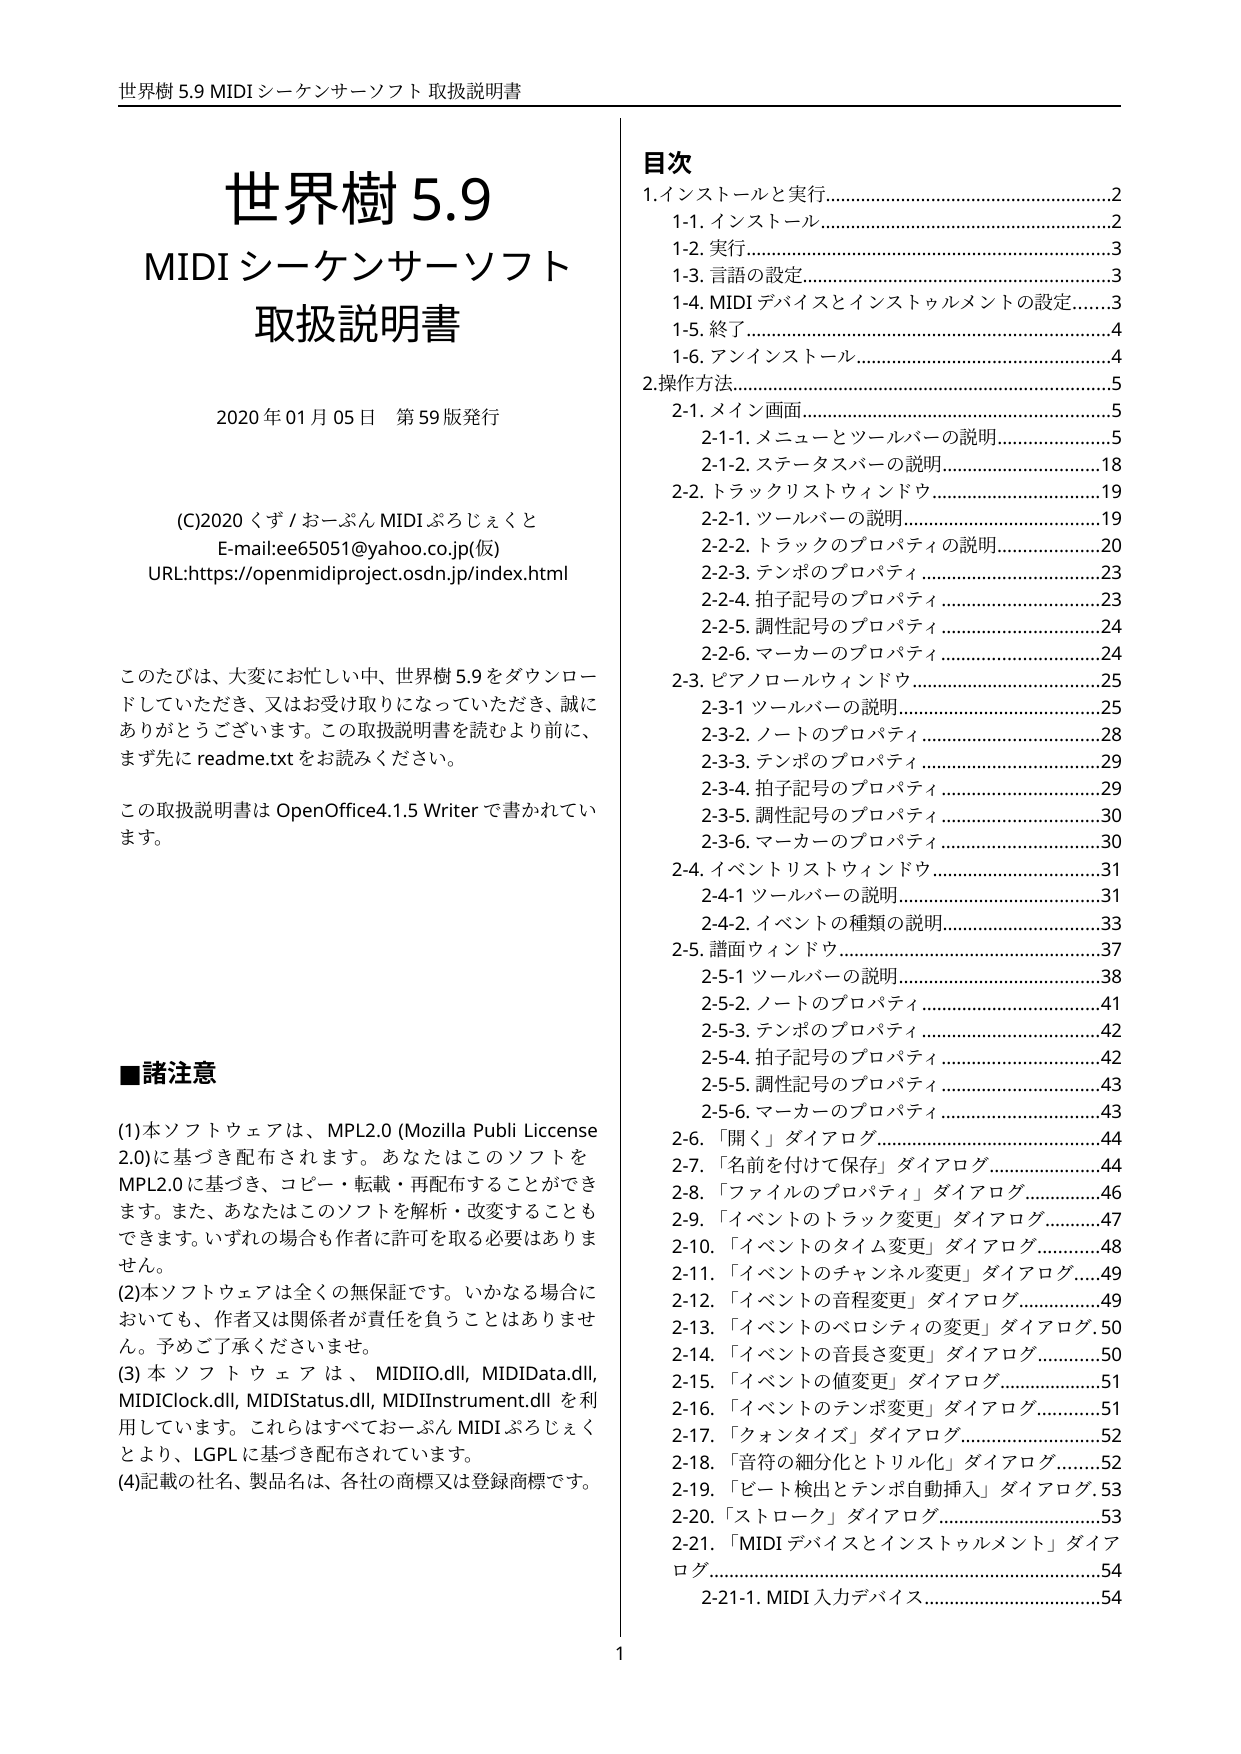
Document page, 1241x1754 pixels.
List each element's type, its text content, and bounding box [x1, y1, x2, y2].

text 2-3-2. ノートのプロパティ 28 [701, 719, 1122, 746]
text 2-2-4. 拍子記号のプロパティ 23 [701, 584, 1122, 612]
text 2-5-6. マーカーのプロパティ 43 [701, 1097, 1122, 1124]
text 2-16. 「イベントのテンポ変更」ダイアログ 51 [672, 1394, 1122, 1421]
text 2-7. 「名前を付けて保存」ダイアログ 44 [672, 1151, 1122, 1178]
text 2-2-3. テンポのプロパティ 23 [701, 558, 1122, 584]
text 2-4-2. イベントの種類の説明 33 [701, 908, 1122, 935]
text 2-6. 「開く」ダイアログ 44 [672, 1124, 1122, 1151]
text 2-4-1 ツールバーの説明 31 [701, 881, 1122, 908]
text 1-4. MIDIデバイスとインストゥルメントの設定 3 [672, 288, 1122, 315]
text 2-3-1 ツールバーの説明 25 [701, 692, 1122, 719]
text (2)本ソフトウェアは全くの無保証です。いかなる場合においても、作者又は関係者が責任を負うことはありません。予めご了承くださいませ。 [118, 1278, 598, 1358]
text このたびは、大変にお忙しい中、世界樹5.9をダウンロードしていただき、又はお受け取りになっていただき、誠にありがとうございます。この取扱説明書を読むより前に、まず先にreadme.txtをお読みください。 [118, 662, 598, 770]
text 2-5-4. 拍子記号のプロパティ 42 [701, 1043, 1122, 1070]
text (3)本ソフトウェアは、MIDIIO.dll, MIDIData.dll, MIDIClock.dll, MIDIStatus.dll, MIDIInstrument.dll を利用しています。これらはすべておーぷんMIDIぷろじぇくとより、LGPLに基づき配布されています。 [118, 1358, 598, 1466]
text 2-5. 譜面ウィンドウ 37 [672, 935, 1122, 962]
subtitle 目次 [642, 144, 1122, 180]
text URL:https://openmidiproject.osdn.jp/index.html [118, 560, 598, 586]
text 2-3-4. 拍子記号のプロパティ 29 [701, 773, 1122, 800]
text 1-5. 終了 4 [672, 315, 1122, 342]
text 2-20.「ストローク」ダイアログ 53 [672, 1502, 1122, 1529]
text 1-1. インストール 2 [672, 207, 1122, 234]
text 2-3-6. マーカーのプロパティ 30 [701, 827, 1122, 854]
text 2-2-1. ツールバーの説明 19 [701, 504, 1122, 531]
text 2020年01月05日 第59版発行 [118, 403, 598, 430]
text 2-19. 「ビート検出とテンポ自動挿入」ダイアログ 53 [672, 1475, 1122, 1502]
text 2-5-3. テンポのプロパティ 42 [701, 1016, 1122, 1043]
text 2-3. ピアノロールウィンドウ 25 [672, 666, 1122, 692]
text ■諸注意 [118, 1054, 598, 1090]
text E-mail:ee65051@yahoo.co.jp(仮) [118, 533, 598, 560]
text 2-3-3. テンポのプロパティ 29 [701, 746, 1122, 773]
text 2-18. 「音符の細分化とトリル化」ダイアログ 52 [672, 1448, 1122, 1475]
text 1.インストールと実行 2 [642, 180, 1122, 207]
text 2-1. メイン画面 5 [672, 396, 1122, 423]
text 2-14. 「イベントの音長さ変更」ダイアログ 50 [672, 1340, 1122, 1367]
text 2-5-1 ツールバーの説明 38 [701, 962, 1122, 989]
text 2-8. 「ファイルのプロパティ」ダイアログ 46 [672, 1178, 1122, 1205]
text 世界樹5.9 [118, 152, 598, 237]
text 取扱説明書 [118, 291, 598, 352]
text 2-13. 「イベントのベロシティの変更」ダイアログ 50 [672, 1313, 1122, 1340]
text MIDIシーケンサーソフト [118, 237, 598, 291]
text 1-2. 実行 3 [672, 234, 1122, 261]
text (1)本ソフトウェアは、MPL2.0 (Mozilla Publi Liccense 2.0)に基づき配布されます。あなたはこのソフトを、MPL2.0に基づき、コピー・転載・再配布することができます。また、あなたはこのソフトを解析・改変することもできます。いずれの場合も作者に許可を取る必要はありません。 [118, 1116, 598, 1278]
text 2-2-2. トラックのプロパティの説明 20 [701, 531, 1122, 558]
text 2-1-2. ステータスバーの説明 18 [701, 450, 1122, 477]
text 1-6. アンインストール 4 [672, 342, 1122, 369]
text 2-17. 「クォンタイズ」ダイアログ 52 [672, 1421, 1122, 1448]
text 2-15. 「イベントの値変更」ダイアログ 51 [672, 1367, 1122, 1394]
text 2-3-5. 調性記号のプロパティ 30 [701, 800, 1122, 827]
text (4)記載の社名、製品名は、各社の商標又は登録商標です。 [118, 1466, 598, 1493]
text 2-2-6. マーカーのプロパティ 24 [701, 638, 1122, 666]
text 2-4. イベントリストウィンドウ 31 [672, 854, 1122, 881]
text 2-12. 「イベントの音程変更」ダイアログ 49 [672, 1286, 1122, 1313]
text 2-11. 「イベントのチャンネル変更」ダイアログ 49 [672, 1259, 1122, 1286]
text 2-5-2. ノートのプロパティ 41 [701, 989, 1122, 1016]
text 2-10. 「イベントのタイム変更」ダイアログ 48 [672, 1232, 1122, 1259]
text 2-1-1. メニューとツールバーの説明 5 [701, 423, 1122, 450]
text 2-21. 「MIDIデバイスとインストゥルメント」ダイアログ 54 [672, 1529, 1122, 1583]
text 2-21-1. MIDI入力デバイス 54 [701, 1583, 1122, 1610]
text (C)2020くず / おーぷんMIDIぷろじぇくと [118, 506, 598, 533]
text この取扱説明書はOpenOffice4.1.5 Writerで書かれています。 [118, 796, 598, 850]
text 2-5-5. 調性記号のプロパティ 43 [701, 1070, 1122, 1097]
text 1-3. 言語の設定 3 [672, 261, 1122, 288]
text 2-9. 「イベントのトラック変更」ダイアログ 47 [672, 1205, 1122, 1232]
text 2-2. トラックリストウィンドウ 19 [672, 477, 1122, 504]
text 2.操作方法 5 [642, 369, 1122, 396]
text 2-2-5. 調性記号のプロパティ 24 [701, 612, 1122, 638]
